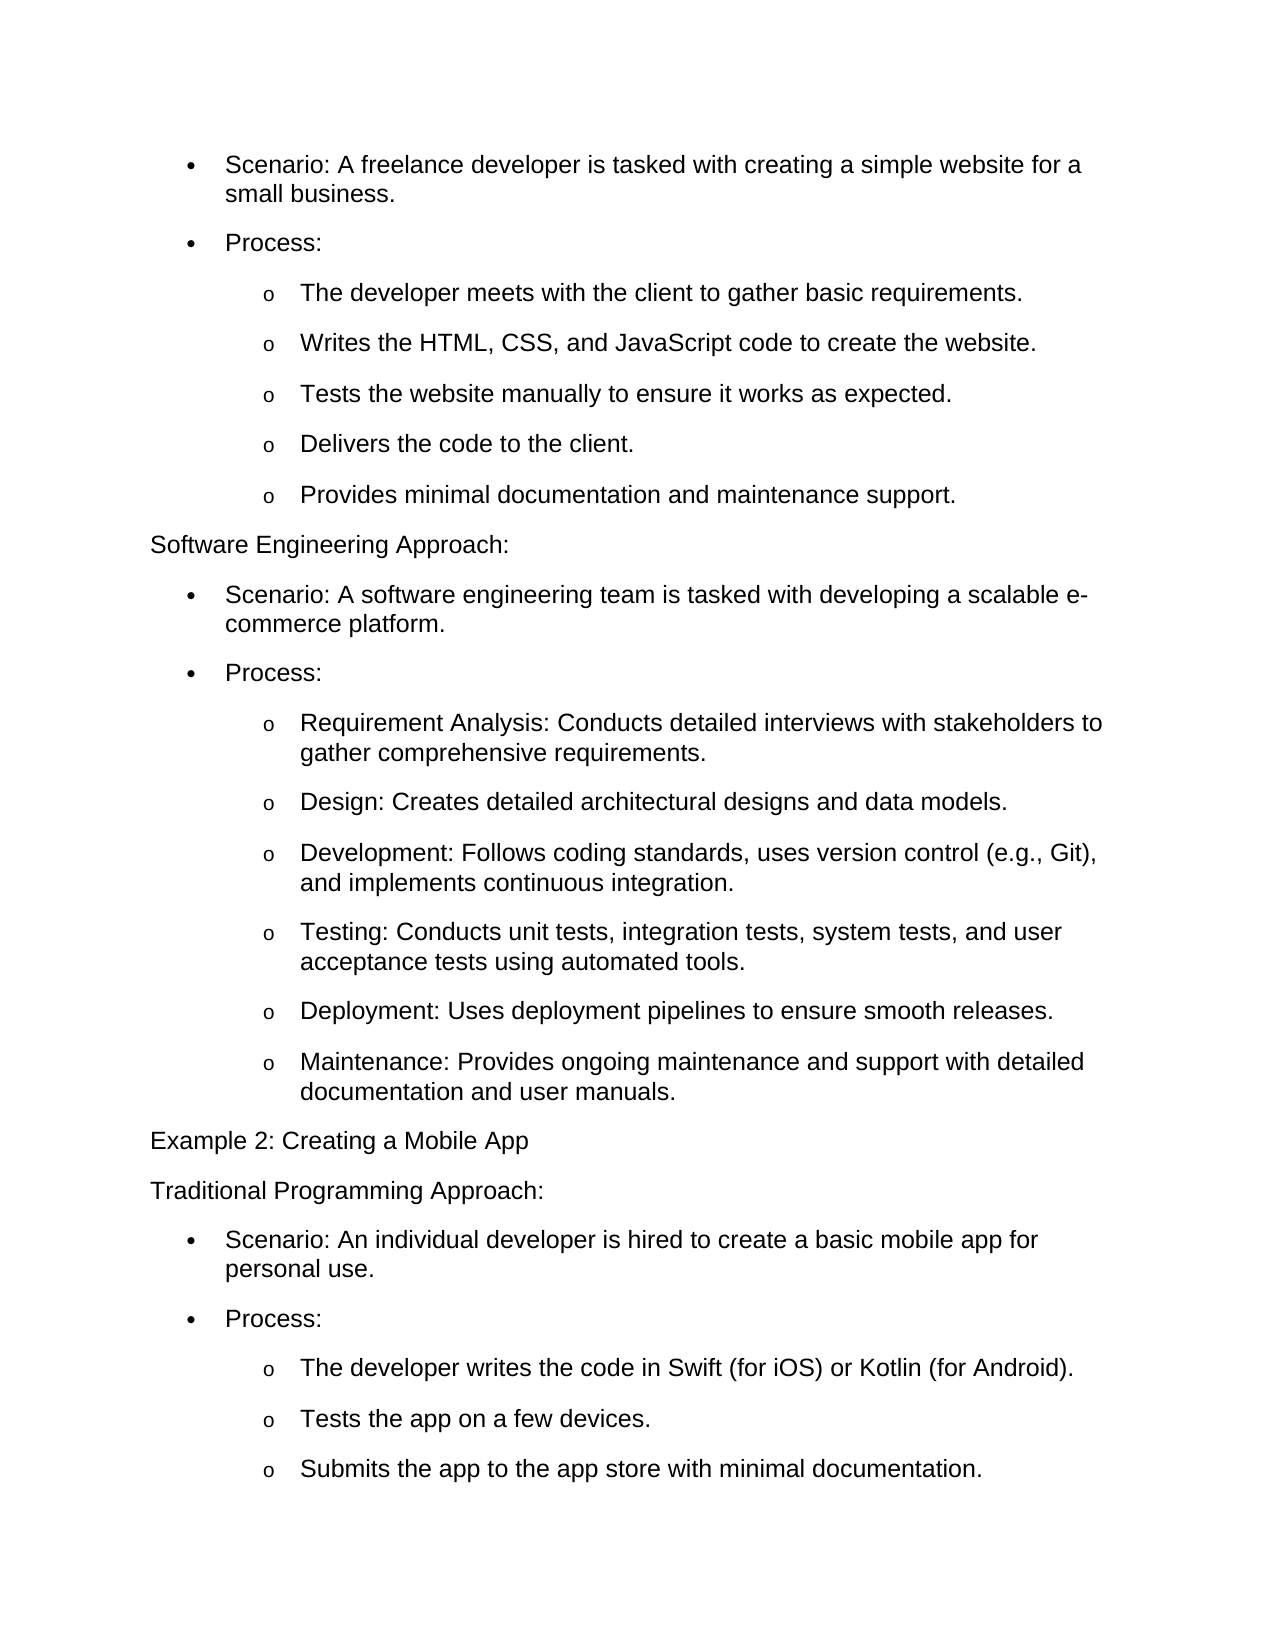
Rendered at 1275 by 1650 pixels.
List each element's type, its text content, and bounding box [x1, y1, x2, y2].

list The developer writes the code in Swift (for iOS) or Kotlin (for Android). [262, 1353, 1125, 1383]
list Process: [187, 658, 1125, 687]
list Delivers the code to the client. [262, 429, 1125, 459]
list Deployment: Uses deployment pipelines to ensure smooth releases. [262, 996, 1125, 1026]
list Requirement Analysis: Conducts detailed interviews with stakeholders to gather comprehensive requirements. [262, 708, 1125, 766]
list Maintenance: Provides ongoing maintenance and support with detailed documentation and user manuals. [262, 1047, 1125, 1105]
list Tests the app on a few devices. [262, 1404, 1125, 1433]
list Tests the website manually to ensure it works as expected. [262, 379, 1125, 409]
list Process: [187, 1304, 1125, 1332]
text Traditional Programming Approach: [150, 1176, 1125, 1204]
list Writes the HTML, CSS, and JavaScript code to create the website. [262, 328, 1125, 358]
list Testing: Conducts unit tests, integration tests, system tests, and user acceptance tests using automated tools. [262, 917, 1125, 976]
text Software Engineering Approach: [150, 531, 1125, 559]
list Submits the app to the app store with minimal documentation. [262, 1454, 1125, 1484]
list Design: Creates detailed architectural designs and data models. [262, 787, 1125, 817]
list Scenario: An individual developer is hired to create a basic mobile app for personal use. [187, 1225, 1125, 1283]
list Provides minimal documentation and maintenance support. [262, 480, 1125, 510]
list Development: Follows coding standards, uses version control (e.g., Git), and implements continuous integration. [262, 838, 1125, 896]
list Scenario: A freelance developer is tasked with creating a simple website for a small business. [187, 150, 1125, 207]
text Example 2: Creating a Mobile App [150, 1126, 1125, 1155]
list Scenario: A software engineering team is tasked with developing a scalable e-commerce platform. [187, 580, 1125, 638]
list The developer meets with the client to gather basic requirements. [262, 278, 1125, 308]
list Process: [187, 228, 1125, 257]
